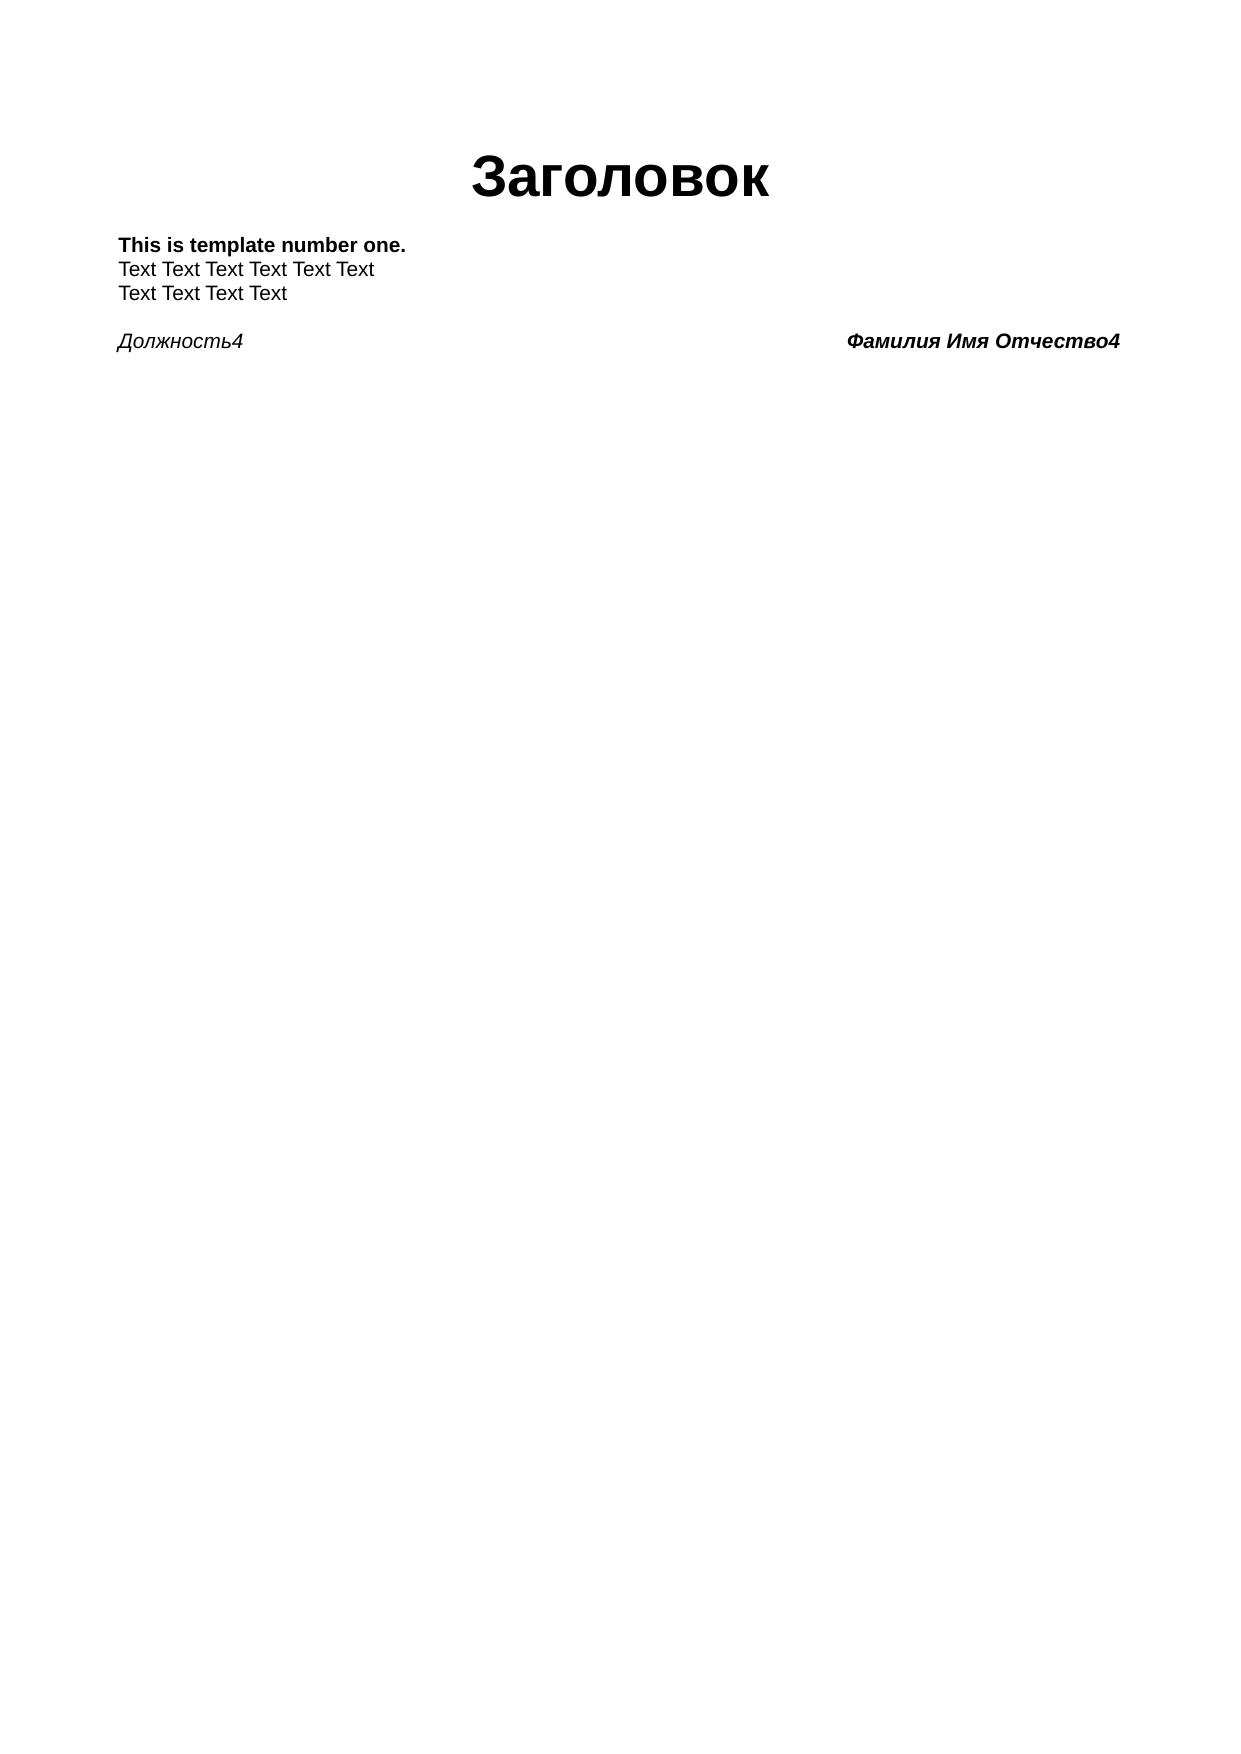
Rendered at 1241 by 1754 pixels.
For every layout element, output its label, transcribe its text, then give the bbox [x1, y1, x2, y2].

text Text Text Text Text [118, 281, 1122, 305]
text Text Text Text Text Text Text [118, 257, 1122, 281]
table_header Должность4 [118, 329, 830, 353]
text Заголовок [118, 142, 1122, 209]
table_header Фамилия Имя Отчество4 [830, 329, 1122, 353]
text This is template number one. [118, 233, 1122, 257]
